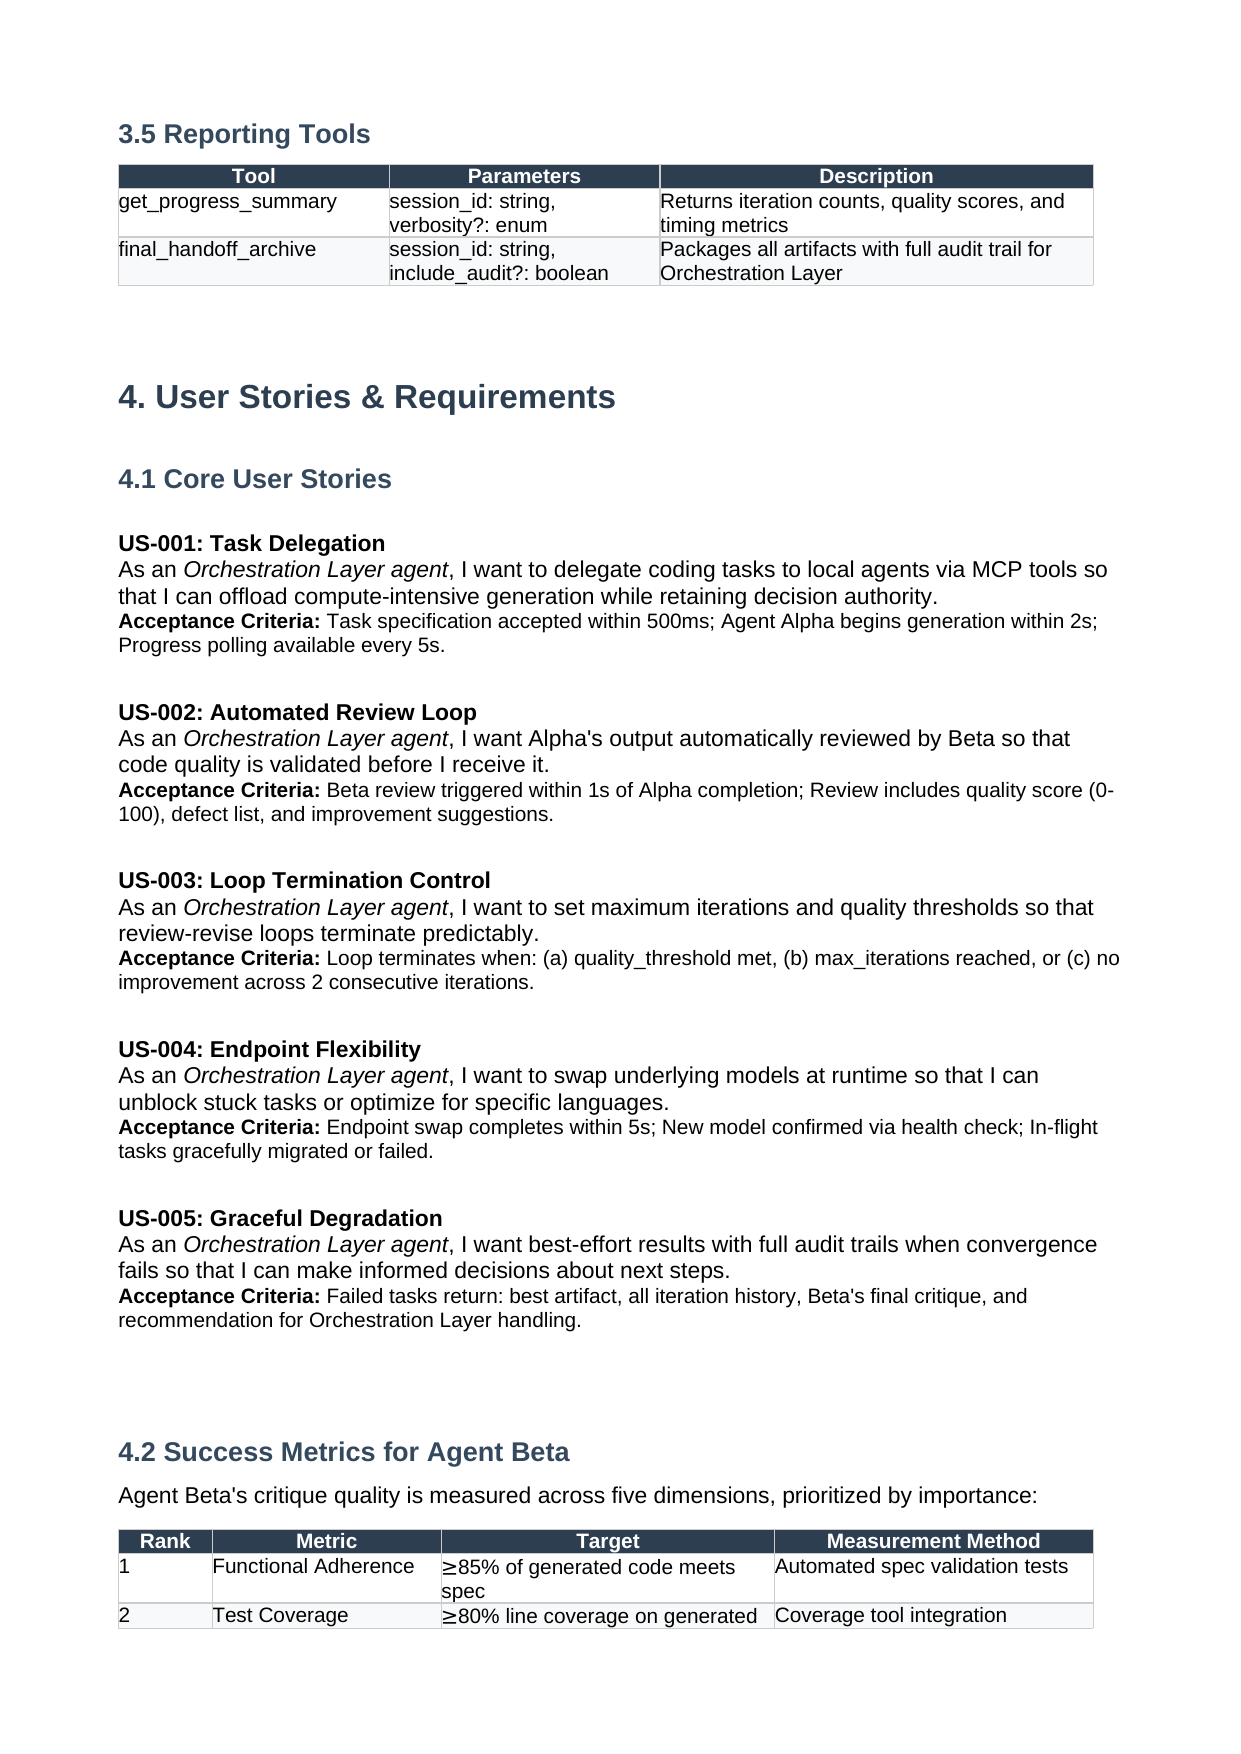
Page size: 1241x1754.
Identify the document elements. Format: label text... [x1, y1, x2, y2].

text US-004: Endpoint Flexibility [118, 1036, 1122, 1062]
text US-003: Loop Termination Control [118, 867, 1122, 893]
text Acceptance Criteria: Failed tasks return: best artifact, all iteration history, Beta's final critique, and recommendation for Orchestration Layer handling. [118, 1283, 1122, 1331]
text US-002: Automated Review Loop [118, 698, 1122, 725]
text As an Orchestration Layer agent, I want best-effort results with full audit trails when convergence fails so that I can make informed decisions about next steps. [118, 1231, 1122, 1283]
table_cell final_handoff_archive [119, 238, 389, 285]
table_cell ≥85% of generated code meets spec [442, 1554, 774, 1602]
text US-005: Graceful Degradation [118, 1204, 1122, 1231]
table_cell ≥80% line coverage on generated [442, 1604, 774, 1628]
table_cell Coverage tool integration [775, 1604, 1093, 1628]
text Agent Beta's critique quality is measured across five dimensions, prioritized by importance: [118, 1482, 1122, 1508]
text US-001: Task Delegation [118, 530, 1122, 556]
table_cell 1 [119, 1554, 212, 1602]
text As an Orchestration Layer agent, I want to delegate coding tasks to local agents via MCP tools so that I can offload compute-intensive generation while retaining decision authority. [118, 556, 1122, 609]
table_cell Functional Adherence [213, 1554, 441, 1602]
table_header Measurement Method [775, 1530, 1093, 1553]
table_header Metric [213, 1530, 441, 1553]
table_cell session_id: string, verbosity?: enum [390, 189, 659, 236]
table_cell session_id: string, include_audit?: boolean [390, 238, 659, 285]
table_header Tool [119, 165, 389, 188]
table_header Rank [119, 1530, 212, 1553]
table_cell Packages all artifacts with full audit trail for Orchestration Layer [661, 238, 1093, 285]
text Acceptance Criteria: Task specification accepted within 500ms; Agent Alpha begins generation within 2s; Progress polling available every 5s. [118, 609, 1122, 657]
table_header Parameters [390, 165, 659, 188]
table_header Description [661, 165, 1093, 188]
table_cell Test Coverage [213, 1604, 441, 1628]
text 4.2 Success Metrics for Agent Beta [118, 1436, 1122, 1467]
table_cell Automated spec validation tests [775, 1554, 1093, 1602]
text As an Orchestration Layer agent, I want to set maximum iterations and quality thresholds so that review-revise loops terminate predictably. [118, 893, 1122, 946]
table_cell get_progress_summary [119, 189, 389, 236]
text 4.1 Core User Stories [118, 463, 1122, 494]
text Acceptance Criteria: Endpoint swap completes within 5s; New model confirmed via health check; In-flight tasks gracefully migrated or failed. [118, 1115, 1122, 1163]
text 3.5 Reporting Tools [118, 118, 1122, 149]
text Acceptance Criteria: Loop terminates when: (a) quality_threshold met, (b) max_iterations reached, or (c) no improvement across 2 consecutive iterations. [118, 946, 1122, 994]
table_cell Returns iteration counts, quality scores, and timing metrics [661, 189, 1093, 236]
text As an Orchestration Layer agent, I want Alpha's output automatically reviewed by Beta so that code quality is validated before I receive it. [118, 725, 1122, 778]
text Acceptance Criteria: Beta review triggered within 1s of Alpha completion; Review includes quality score (0-100), defect list, and improvement suggestions. [118, 778, 1122, 826]
text As an Orchestration Layer agent, I want to swap underlying models at runtime so that I can unblock stuck tasks or optimize for specific languages. [118, 1062, 1122, 1115]
table_header Target [442, 1530, 774, 1553]
text 4. User Stories & Requirements [118, 377, 1122, 415]
table_cell 2 [119, 1604, 212, 1628]
